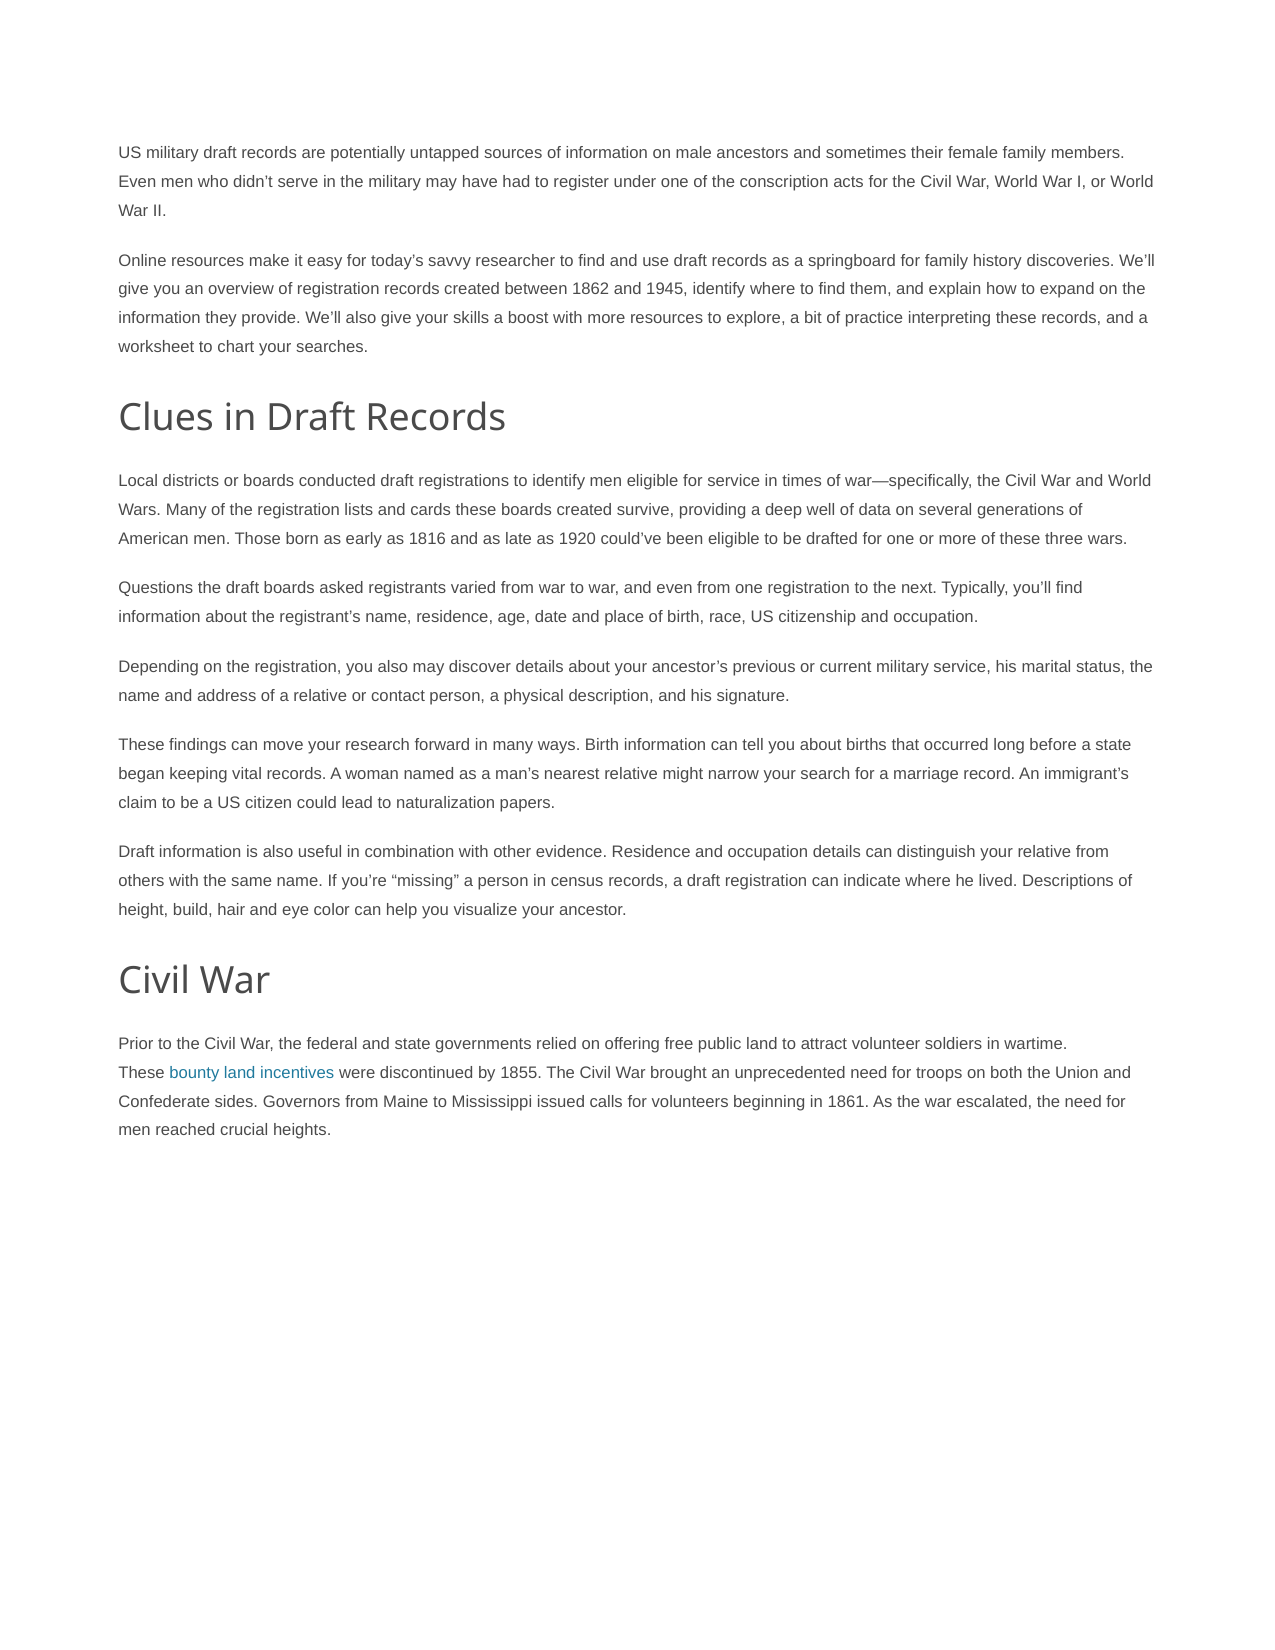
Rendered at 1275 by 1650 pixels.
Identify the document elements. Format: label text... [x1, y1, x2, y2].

subtitle Clues in Draft Records [118, 390, 1157, 441]
text Local districts or boards conducted draft registrations to identify men eligible for service in times of war—specifically, the Civil War and World Wars. Many of the registration lists and cards these boards created survive, providing a deep well of data on several generations of American men. Those born as early as 1816 and as late as 1920 could’ve been eligible to be drafted for one or more of these three wars. [118, 471, 1157, 548]
text Draft information is also useful in combination with other evidence. Residence and occupation details can distinguish your relative from others with the same name. If you’re “missing” a person in census records, a draft registration can indicate where he lived. Descriptions of height, build, hair and eye color can help you visualize your ancestor. [118, 842, 1157, 919]
text US military draft records are potentially untapped sources of information on male ancestors and sometimes their female family members. Even men who didn’t serve in the military may have had to register under one of the conscription acts for the Civil War, World War I, or World War II. [118, 143, 1157, 220]
subtitle Civil War [118, 953, 1157, 1004]
text Depending on the registration, you also may discover details about your ancestor’s previous or current military service, his marital status, the name and address of a relative or contact person, a physical description, and his signature. [118, 657, 1157, 704]
text Prior to the Civil War, the federal and state governments relied on offering free public land to attract volunteer soldiers in wartime. These bounty land incentives were discontinued by 1855. The Civil War brought an unprecedented need for troops on both the Union and Confederate sides. Governors from Maine to Mississippi issued calls for volunteers beginning in 1861. As the war escalated, the need for men reached crucial heights. [118, 1034, 1157, 1139]
text Questions the draft boards asked registrants varied from war to war, and even from one registration to the next. Typically, you’ll find information about the registrant’s name, residence, age, date and place of birth, race, US citizenship and occupation. [118, 578, 1157, 626]
text Online resources make it easy for today’s savvy researcher to find and use draft records as a springboard for family history discoveries. We’ll give you an overview of registration records created between 1862 and 1945, identify where to find them, and explain how to expand on the information they provide. We’ll also give your skills a boost with more resources to explore, a bit of practice interpreting these records, and a worksheet to chart your searches. [118, 250, 1157, 356]
text These findings can move your research forward in many ways. Birth information can tell you about births that occurred long before a state began keeping vital records. A woman named as a man’s nearest relative might narrow your search for a marriage record. An immigrant’s claim to be a US citizen could lead to naturalization papers. [118, 735, 1157, 812]
